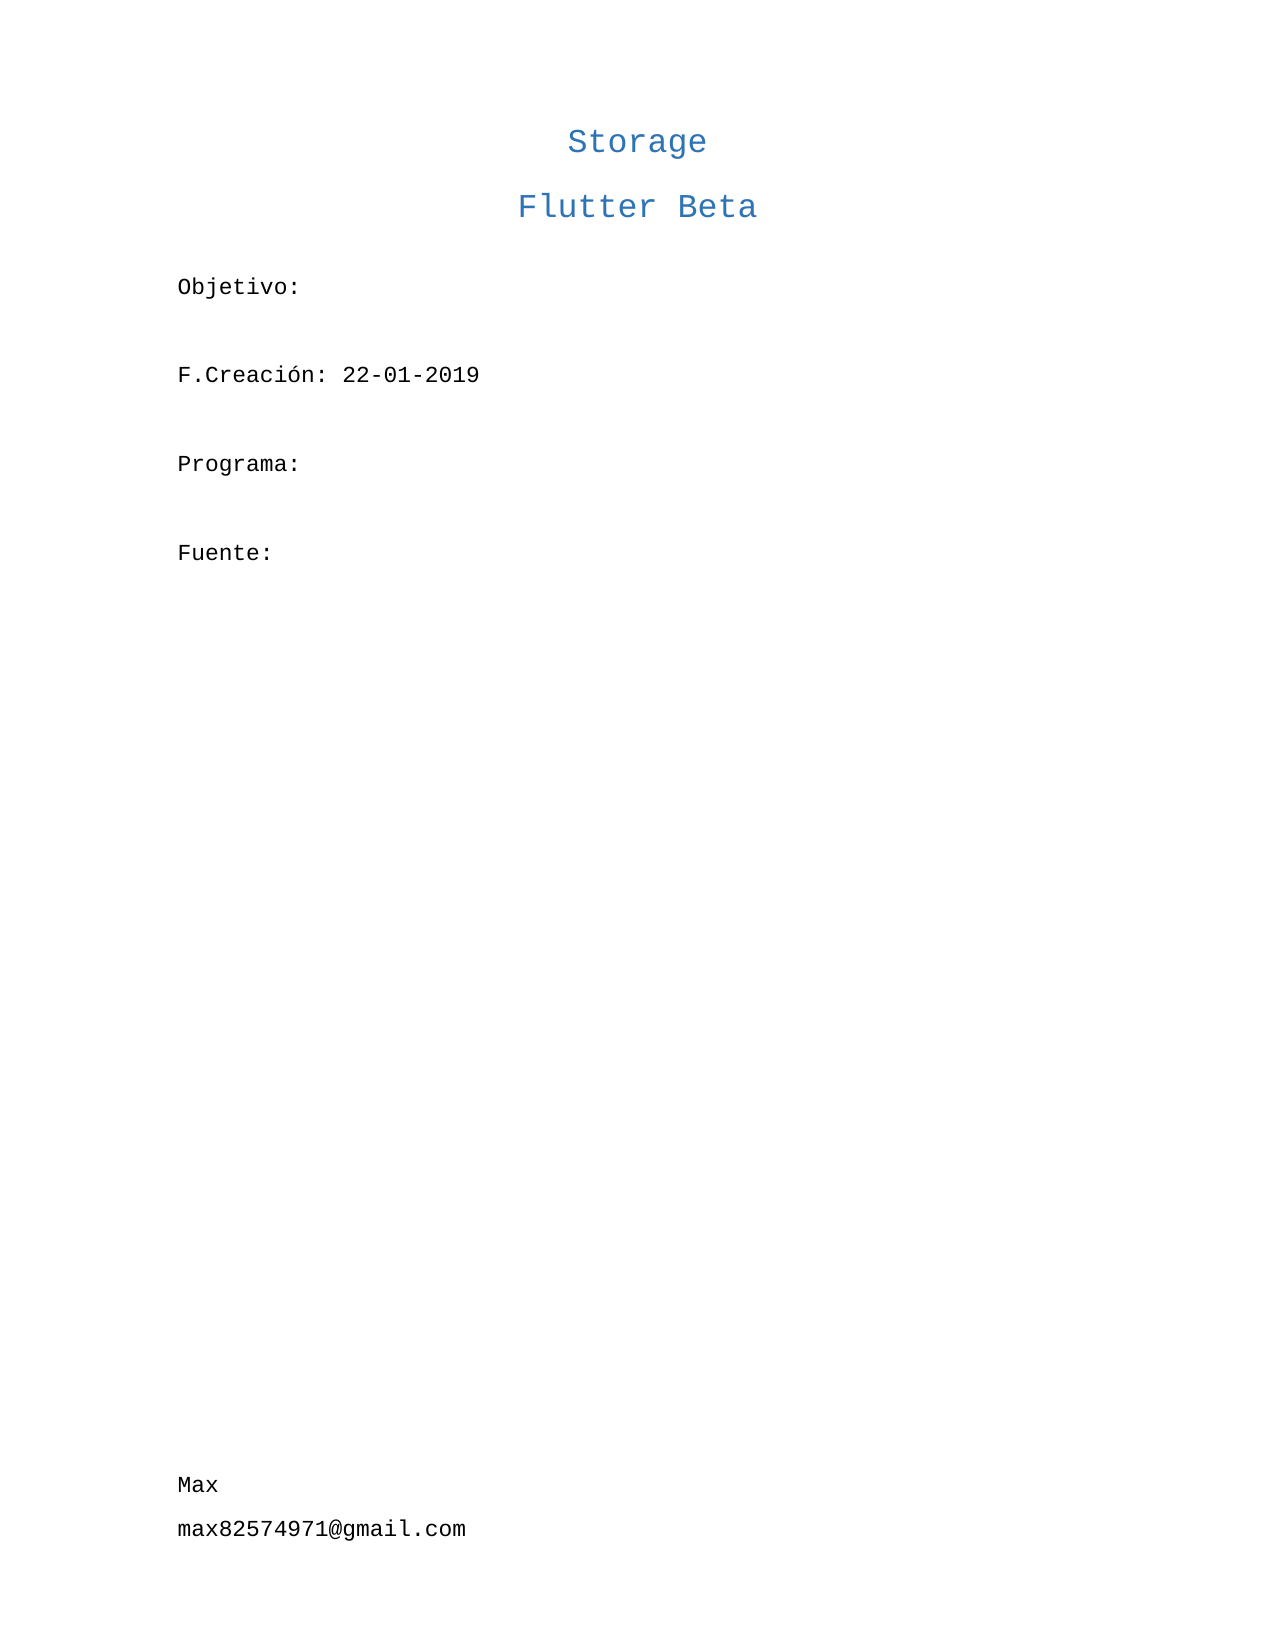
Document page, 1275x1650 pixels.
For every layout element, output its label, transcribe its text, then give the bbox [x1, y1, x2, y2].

text Max [177, 1473, 1098, 1499]
subtitle Storage [177, 125, 1098, 163]
text Programa: [177, 452, 1098, 478]
text Fuente: [177, 541, 1098, 567]
subtitle Flutter Beta [177, 190, 1098, 228]
text F.Creación: 22-01-2019 [177, 364, 1098, 390]
text Objetivo: [177, 275, 1098, 301]
text max82574971@gmail.com [177, 1517, 1098, 1543]
